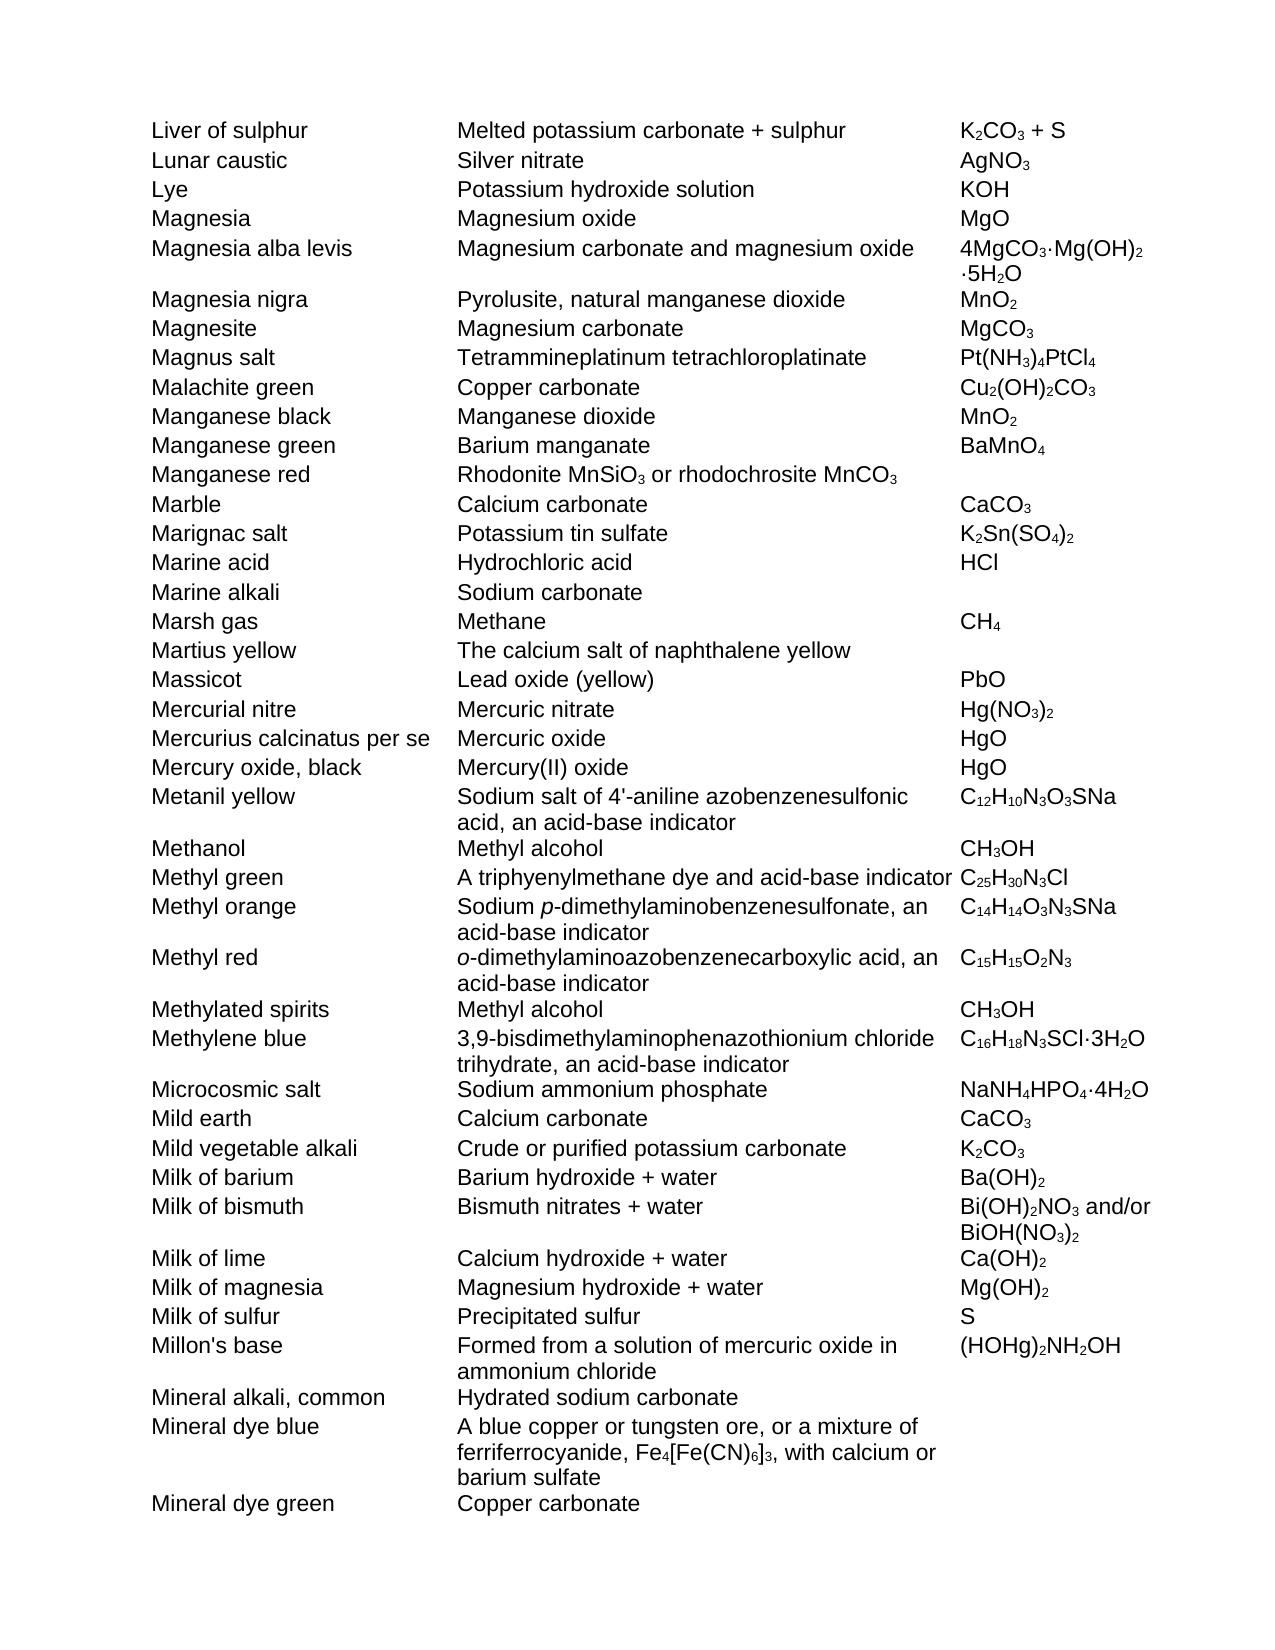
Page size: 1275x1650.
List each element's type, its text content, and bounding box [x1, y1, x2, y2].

table_cell CH3OH [957, 835, 1169, 864]
table_cell Hg(NO3)2 [957, 696, 1169, 726]
table_cell Mercuric nitrate [454, 696, 957, 726]
table_cell Malachite green [148, 374, 454, 403]
table_cell Methyl green [148, 865, 454, 894]
table_cell Pyrolusite, natural manganese dioxide [454, 286, 957, 316]
table_cell Copper carbonate [454, 374, 957, 403]
table_cell Silver nitrate [454, 148, 957, 177]
table_cell [957, 462, 1169, 491]
table_cell C15H15O2N3 [957, 945, 1169, 996]
table_cell Metanil yellow [148, 784, 454, 835]
table_cell Hydrochloric acid [454, 550, 957, 579]
table_cell Lead oxide (yellow) [454, 667, 957, 696]
table_cell Sodium salt of 4'-aniline azobenzenesulfonic acid, an acid-base indicator [454, 784, 957, 835]
table_cell Mercurius calcinatus per se [148, 726, 454, 755]
table_cell Sodium ammonium phosphate [454, 1077, 957, 1106]
table_cell Cu2(OH)2CO3 [957, 374, 1169, 403]
table_cell Marine acid [148, 550, 454, 579]
table_cell K2Sn(SO4)2 [957, 521, 1169, 550]
table_cell 4MgCO3·Mg(OH)2 ·5H2O [957, 235, 1169, 286]
table_cell Milk of magnesia [148, 1275, 454, 1304]
table_cell Liver of sulphur [148, 118, 454, 147]
table_cell Marble [148, 491, 454, 521]
table_cell Milk of barium [148, 1165, 454, 1194]
table_cell Potassium hydroxide solution [454, 177, 957, 206]
table_cell Methyl alcohol [454, 996, 957, 1026]
table_cell Sodium p-dimethylaminobenzenesulfonate, an acid-base indicator [454, 894, 957, 945]
table_cell BaMnO4 [957, 433, 1169, 462]
table_cell o-dimethylaminoazobenzenecarboxylic acid, an acid-base indicator [454, 945, 957, 996]
table_cell Marsh gas [148, 609, 454, 638]
table_cell Magnesium carbonate [454, 316, 957, 345]
table_cell Pt(NH3)4PtCl4 [957, 345, 1169, 374]
table_cell Magnus salt [148, 345, 454, 374]
table_cell Lunar caustic [148, 148, 454, 177]
table_cell Lye [148, 177, 454, 206]
table_cell The calcium salt of naphthalene yellow [454, 638, 957, 667]
table_cell AgNO3 [957, 148, 1169, 177]
table_cell [957, 1384, 1169, 1413]
table_cell Magnesia [148, 206, 454, 235]
table_cell Precipitated sulfur [454, 1304, 957, 1333]
table_cell Massicot [148, 667, 454, 696]
table_cell Potassium tin sulfate [454, 521, 957, 550]
table_cell Copper carbonate [454, 1490, 957, 1520]
table_cell Mg(OH)2 [957, 1275, 1169, 1304]
table_cell Martius yellow [148, 638, 454, 667]
table_cell Magnesite [148, 316, 454, 345]
table_cell C12H10N3O3SNa [957, 784, 1169, 835]
table_cell Ca(OH)2 [957, 1245, 1169, 1274]
table_cell A triphyenylmethane dye and acid-base indicator [454, 865, 957, 894]
table_cell Methylene blue [148, 1026, 454, 1077]
table_cell Mineral dye blue [148, 1414, 454, 1490]
table_cell Calcium carbonate [454, 491, 957, 521]
table_cell C25H30N3Cl [957, 865, 1169, 894]
table_cell HgO [957, 755, 1169, 784]
table_cell Mercurial nitre [148, 696, 454, 726]
table_cell MnO2 [957, 404, 1169, 433]
table_cell [957, 1414, 1169, 1490]
table_cell Crude or purified potassium carbonate [454, 1135, 957, 1165]
table_cell Melted potassium carbonate + sulphur [454, 118, 957, 147]
table_cell Calcium carbonate [454, 1106, 957, 1135]
table_cell Marignac salt [148, 521, 454, 550]
table_cell HCl [957, 550, 1169, 579]
table_cell Mineral alkali, common [148, 1384, 454, 1413]
table_cell K2CO3 + S [957, 118, 1169, 147]
table_cell Sodium carbonate [454, 579, 957, 608]
table_cell Methylated spirits [148, 996, 454, 1026]
table_cell Microcosmic salt [148, 1077, 454, 1106]
table_cell 3,9-bisdimethylaminophenazothionium chloride trihydrate, an acid-base indicator [454, 1026, 957, 1077]
table_cell Hydrated sodium carbonate [454, 1384, 957, 1413]
table_cell Manganese dioxide [454, 404, 957, 433]
table_cell Manganese red [148, 462, 454, 491]
table_cell Magnesium hydroxide + water [454, 1275, 957, 1304]
table_cell CH4 [957, 609, 1169, 638]
table_cell C14H14O3N3SNa [957, 894, 1169, 945]
table_cell Methyl red [148, 945, 454, 996]
table_cell Mineral dye green [148, 1490, 454, 1520]
table_cell Mild earth [148, 1106, 454, 1135]
table_cell Magnesium carbonate and magnesium oxide [454, 235, 957, 286]
table_cell Calcium hydroxide + water [454, 1245, 957, 1274]
table_cell Rhodonite MnSiO3 or rhodochrosite MnCO3 [454, 462, 957, 491]
table_cell Milk of lime [148, 1245, 454, 1274]
table_cell Mercury oxide, black [148, 755, 454, 784]
table_cell Bismuth nitrates + water [454, 1194, 957, 1245]
table_cell [957, 579, 1169, 608]
table_cell Methyl alcohol [454, 835, 957, 864]
table_cell CH3OH [957, 996, 1169, 1026]
table_cell Milk of bismuth [148, 1194, 454, 1245]
table_cell Mild vegetable alkali [148, 1135, 454, 1165]
table_cell C16H18N3SCl·3H2O [957, 1026, 1169, 1077]
table_cell Manganese black [148, 404, 454, 433]
table_cell PbO [957, 667, 1169, 696]
table_cell Marine alkali [148, 579, 454, 608]
table_cell [957, 638, 1169, 667]
table_cell Millon's base [148, 1333, 454, 1384]
table_cell A blue copper or tungsten ore, or a mixture of ferriferrocyanide, Fe4[Fe(CN)6]3, with calcium or barium sulfate [454, 1414, 957, 1490]
table_cell MgCO3 [957, 316, 1169, 345]
table_cell Manganese green [148, 433, 454, 462]
table_cell Magnesia alba levis [148, 235, 454, 286]
table_cell S [957, 1304, 1169, 1333]
table_cell Methanol [148, 835, 454, 864]
table_cell Methyl orange [148, 894, 454, 945]
table_cell Bi(OH)2NO3 and/or BiOH(NO3)2 [957, 1194, 1169, 1245]
table_cell (HOHg)2NH2OH [957, 1333, 1169, 1384]
table_cell Barium manganate [454, 433, 957, 462]
table_cell Ba(OH)2 [957, 1165, 1169, 1194]
table_cell Methane [454, 609, 957, 638]
table_cell Mercury(II) oxide [454, 755, 957, 784]
table_cell Milk of sulfur [148, 1304, 454, 1333]
table_cell CaCO3 [957, 491, 1169, 521]
table_cell KOH [957, 177, 1169, 206]
table_cell CaCO3 [957, 1106, 1169, 1135]
table_cell Tetrammineplatinum tetrachloroplatinate [454, 345, 957, 374]
table_cell NaNH4HPO4·4H2O [957, 1077, 1169, 1106]
table_cell K2CO3 [957, 1135, 1169, 1165]
table_cell [957, 1490, 1169, 1520]
table_cell Formed from a solution of mercuric oxide in ammonium chloride [454, 1333, 957, 1384]
table_cell MnO2 [957, 286, 1169, 316]
table_cell Mercuric oxide [454, 726, 957, 755]
table_cell Magnesium oxide [454, 206, 957, 235]
table_cell Barium hydroxide + water [454, 1165, 957, 1194]
table_cell HgO [957, 726, 1169, 755]
table_cell MgO [957, 206, 1169, 235]
table_cell Magnesia nigra [148, 286, 454, 316]
